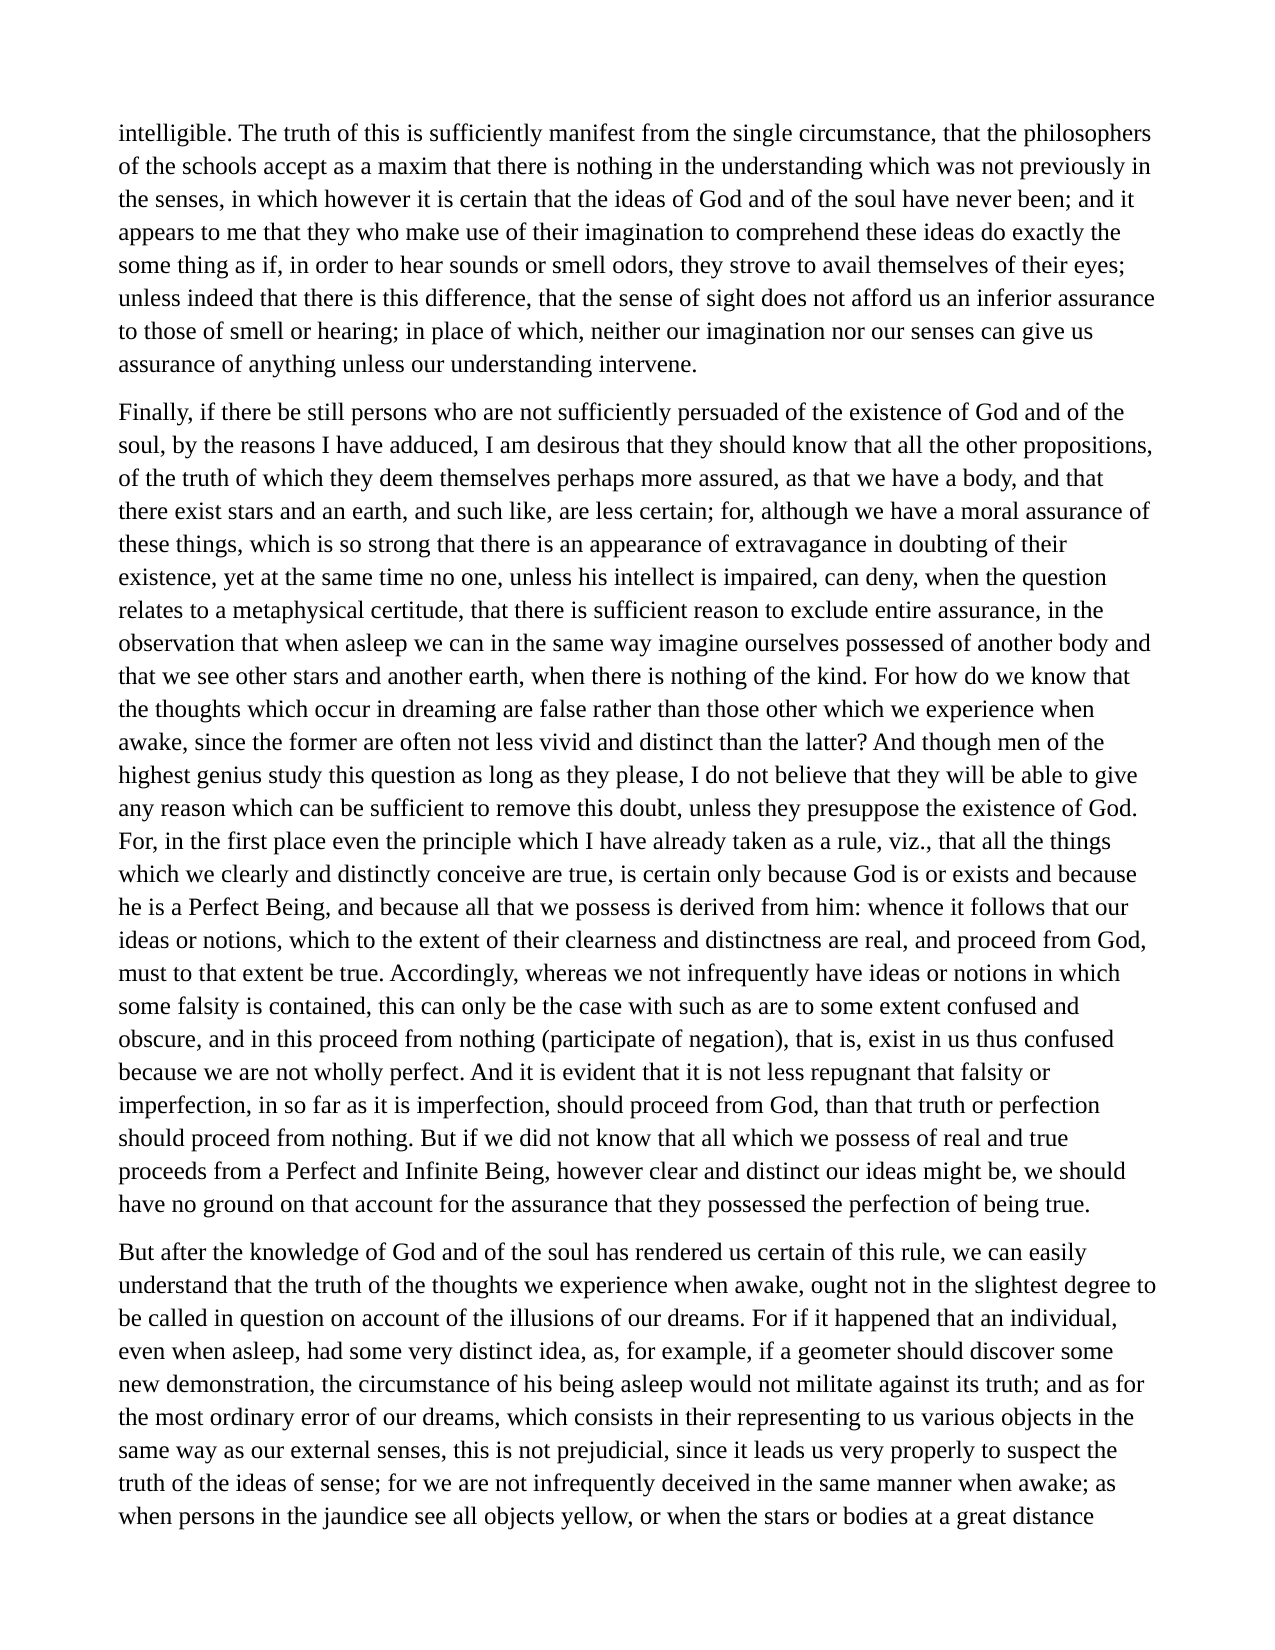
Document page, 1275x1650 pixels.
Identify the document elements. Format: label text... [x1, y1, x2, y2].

text But after the knowledge of God and of the soul has rendered us certain of this rule, we can easily understand that the truth of the thoughts we experience when awake, ought not in the slightest degree to be called in question on account of the illusions of our dreams. For if it happened that an individual, even when asleep, had some very distinct idea, as, for example, if a geometer should discover some new demonstration, the circumstance of his being asleep would not militate against its truth; and as for the most ordinary error of our dreams, which consists in their representing to us various objects in the same way as our external senses, this is not prejudicial, since it leads us very properly to suspect the truth of the ideas of sense; for we are not infrequently deceived in the same manner when awake; as when persons in the jaundice see all objects yellow, or when the stars or bodies at a great distance [118, 1237, 1157, 1530]
text intelligible. The truth of this is sufficiently manifest from the single circumstance, that the philosophers of the schools accept as a maxim that there is nothing in the understanding which was not previously in the senses, in which however it is certain that the ideas of God and of the soul have never been; and it appears to me that they who make use of their imagination to comprehend these ideas do exactly the some thing as if, in order to hear sounds or smell odors, they strove to avail themselves of their eyes; unless indeed that there is this difference, that the sense of sight does not afford us an inferior assurance to those of smell or hearing; in place of which, neither our imagination nor our senses can give us assurance of anything unless our understanding intervene. [118, 118, 1157, 378]
text Finally, if there be still persons who are not sufficiently persuaded of the existence of God and of the soul, by the reasons I have adduced, I am desirous that they should know that all the other propositions, of the truth of which they deem themselves perhaps more assured, as that we have a body, and that there exist stars and an earth, and such like, are less certain; for, although we have a moral assurance of these things, which is so strong that there is an appearance of extravagance in doubting of their existence, yet at the same time no one, unless his intellect is impaired, can deny, when the question relates to a metaphysical certitude, that there is sufficient reason to exclude entire assurance, in the observation that when asleep we can in the same way imagine ourselves possessed of another body and that we see other stars and another earth, when there is nothing of the kind. For how do we know that the thoughts which occur in dreaming are false rather than those other which we experience when awake, since the former are often not less vivid and distinct than the latter? And though men of the highest genius study this question as long as they please, I do not believe that they will be able to give any reason which can be sufficient to remove this doubt, unless they presuppose the existence of God. For, in the first place even the principle which I have already taken as a rule, viz., that all the things which we clearly and distinctly conceive are true, is certain only because God is or exists and because he is a Perfect Being, and because all that we possess is derived from him: whence it follows that our ideas or notions, which to the extent of their clearness and distinctness are real, and proceed from God, must to that extent be true. Accordingly, whereas we not infrequently have ideas or notions in which some falsity is contained, this can only be the case with such as are to some extent confused and obscure, and in this proceed from nothing (participate of negation), that is, exist in us thus confused because we are not wholly perfect. And it is evident that it is not less repugnant that falsity or imperfection, in so far as it is imperfection, should proceed from God, than that truth or perfection should proceed from nothing. But if we did not know that all which we possess of real and true proceeds from a Perfect and Infinite Being, however clear and distinct our ideas might be, we should have no ground on that account for the assurance that they possessed the perfection of being true. [118, 397, 1157, 1218]
